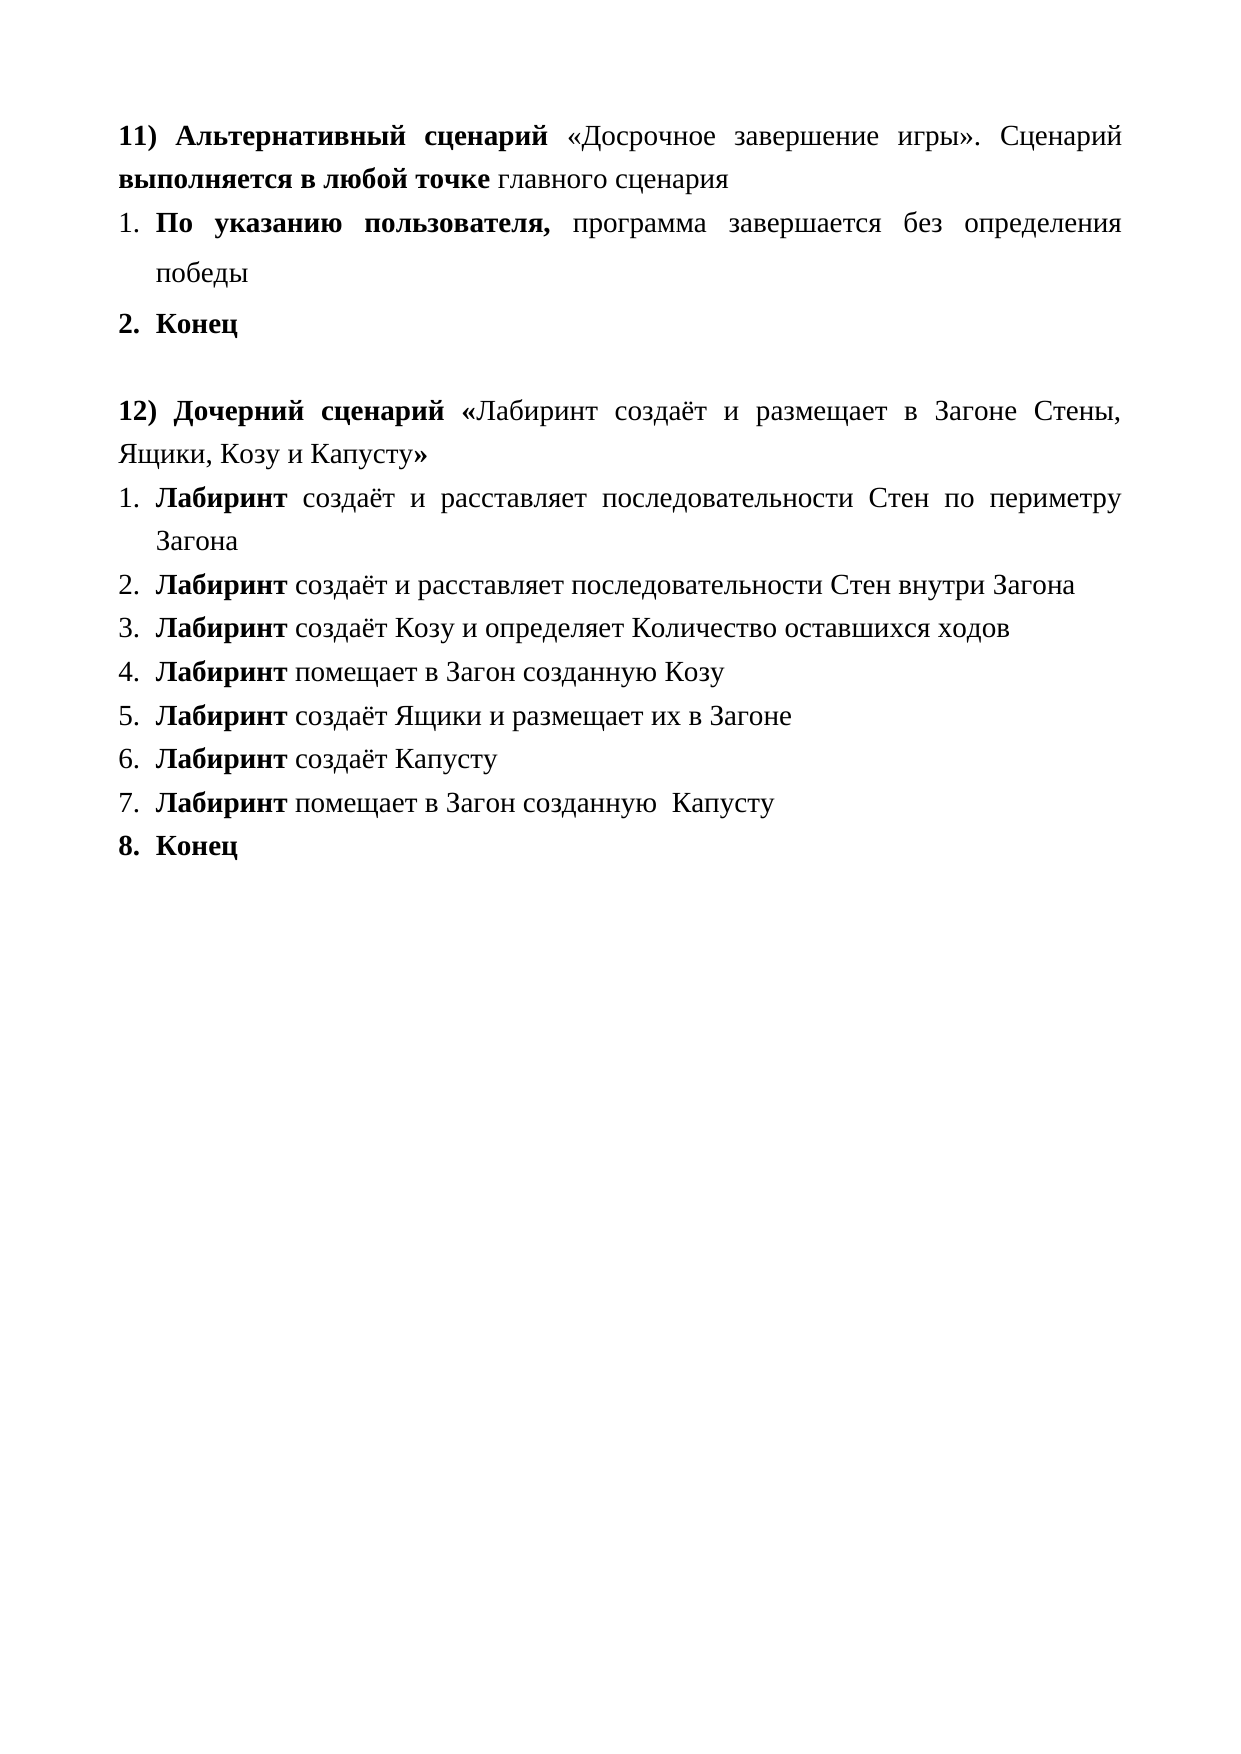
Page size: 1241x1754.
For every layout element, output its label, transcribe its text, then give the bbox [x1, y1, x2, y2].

list Конец [118, 306, 1122, 339]
list Лабиринт создаёт и расставляет последовательности Стен по периметру Загона [118, 480, 1122, 557]
list Лабиринт создаёт Козу и определяет Количество оставшихся ходов [118, 611, 1122, 644]
text 12) Дочерний сценарий «Лабиринт создаёт и размещает в Загоне Стены, Ящики, Козу и Капусту» [118, 393, 1122, 470]
text 11) Альтернативный сценарий «Досрочное завершение игры». Сценарий выполняется в любой точке главного сценария [118, 118, 1122, 195]
list Лабиринт создаёт Капусту [118, 741, 1122, 775]
list По указанию пользователя, программа завершается без определения победы [118, 205, 1122, 289]
list Конец [118, 828, 1122, 862]
list Лабиринт помещает в Загон созданную Козу [118, 654, 1122, 688]
list Лабиринт создаёт Ящики и размещает их в Загоне [118, 698, 1122, 731]
list Лабиринт помещает в Загон созданную Капусту [118, 785, 1122, 818]
list Лабиринт создаёт и расставляет последовательности Стен внутри Загона [118, 567, 1122, 601]
